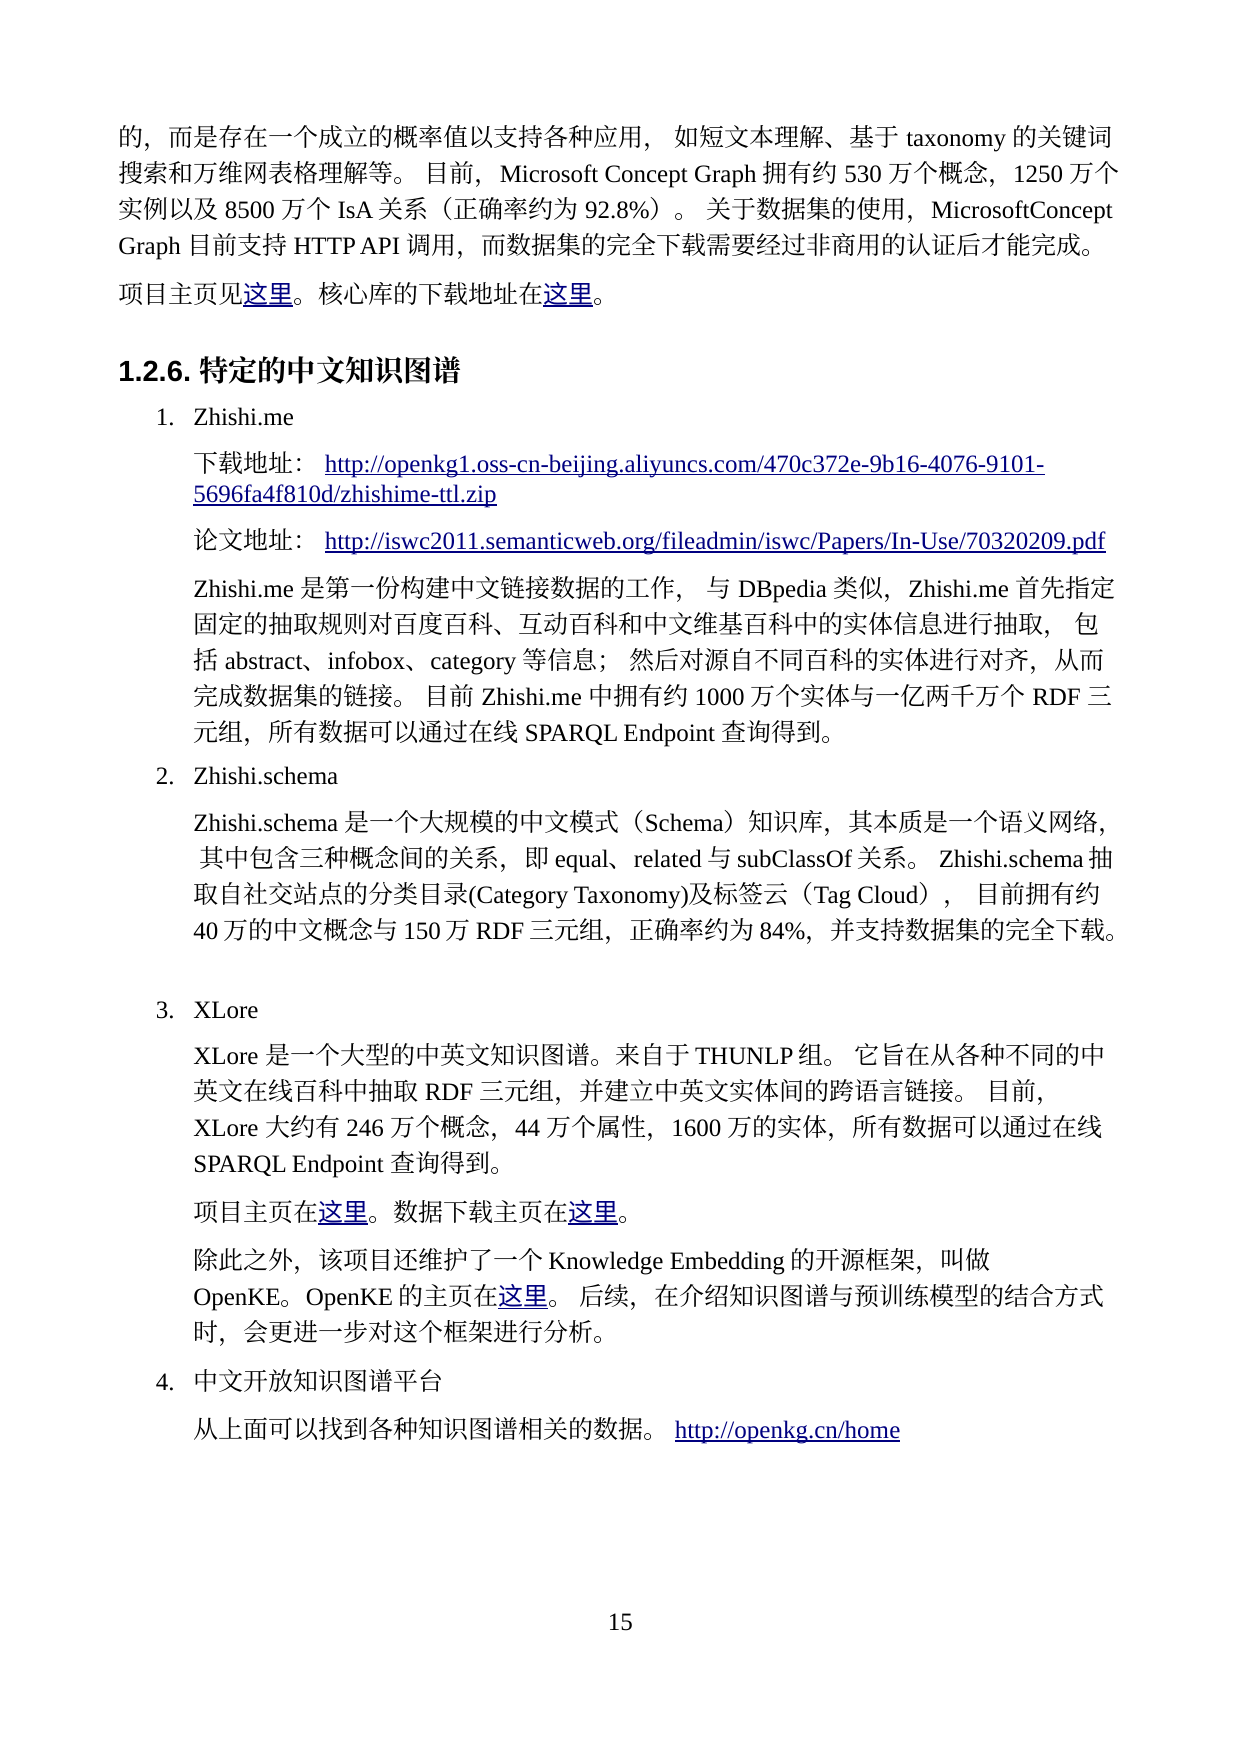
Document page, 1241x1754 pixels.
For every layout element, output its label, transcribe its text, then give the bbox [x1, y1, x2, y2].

list 中文开放知识图谱平台 [156, 1361, 1122, 1397]
list Zhishi.me [156, 402, 1122, 431]
list 项目主页在这里。数据下载主页在这里。 [156, 1192, 1122, 1228]
list XLore 是一个大型的中英文知识图谱。来自于THUNLP组。 它旨在从各种不同的中英文在线百科中抽取 RDF 三元组，并建立中英文实体间的跨语言链接。 目前，XLore 大约有 246 万个概念，44 万个属性，1600 万的实体，所有数据可以通过在线 SPARQL Endpoint 查询得到。 [156, 1036, 1122, 1180]
list 从上面可以找到各种知识图谱相关的数据。 http://openkg.cn/home [156, 1410, 1122, 1446]
subtitle 特定的中文知识图谱 [118, 348, 1122, 390]
list 除此之外，该项目还维护了一个Knowledge Embedding的开源框架，叫做OpenKE。OpenKE的主页在这里。 后续，在介绍知识图谱与预训练模型的结合方式时，会更进一步对这个框架进行分析。 [156, 1241, 1122, 1349]
list Zhishi.me 是第一份构建中文链接数据的工作， 与 DBpedia 类似，Zhishi.me 首先指定固定的抽取规则对百度百科、互动百科和中文维基百科中的实体信息进行抽取， 包括 abstract、infobox、category 等信息； 然后对源自不同百科的实体进行对齐，从而完成数据集的链接。 目前 Zhishi.me 中拥有约 1000 万个实体与一亿两千万个 RDF 三元组，所有数据可以通过在线 SPARQL Endpoint 查询得到。 [156, 569, 1122, 749]
text 项目主页见这里。核心库的下载地址在这里。 [118, 274, 1122, 310]
list Zhishi.schema 是一个大规模的中文模式（Schema）知识库，其本质是一个语义网络， 其中包含三种概念间的关系，即equal、related与subClassOf关系。 Zhishi.schema抽取自社交站点的分类目录(Category Taxonomy)及标签云（Tag Cloud）， 目前拥有约40万的中文概念与150万RDF三元组，正确率约为84%，并支持数据集的完全下载。 [156, 803, 1122, 982]
list Zhishi.schema [156, 761, 1122, 790]
text Microsoft Concept Graph 是一个大规模的英文 Taxonomy， 其中主要包含的是概念间以及实例（等同于上文中的实体）概念间的 IsA 关系， 其中并不区分 instanceOf 与 subclassOf 关系。 Microsoft Concept Graph 的前身是 Probase，它过自动化地抽取自数十亿网页与搜索引擎查询记录， 其中每一个 IsA 关系均附带一个概率值， 即该知识库中的每个 IsA 关系不是绝对的，而是存在一个成立的概率值以支持各种应用， 如短文本理解、基于 taxonomy 的关键词搜索和万维网表格理解等。 目前，Microsoft Concept Graph 拥有约 530 万个概念，1250 万个实例以及 8500 万个 IsA 关系（正确率约为 92.8%）。 关于数据集的使用，MicrosoftConcept Graph 目前支持 HTTP API 调用，而数据集的完全下载需要经过非商用的认证后才能完成。 [118, 118, 1122, 262]
list 下载地址： http://openkg1.oss-cn-beijing.aliyuncs.com/470c372e-9b16-4076-9101-5696fa4f810d/zhishime-ttl.zip [156, 443, 1122, 508]
list XLore [156, 995, 1122, 1023]
list 论文地址： http://iswc2011.semanticweb.org/fileadmin/iswc/Papers/In-Use/70320209.pdf [156, 521, 1122, 557]
